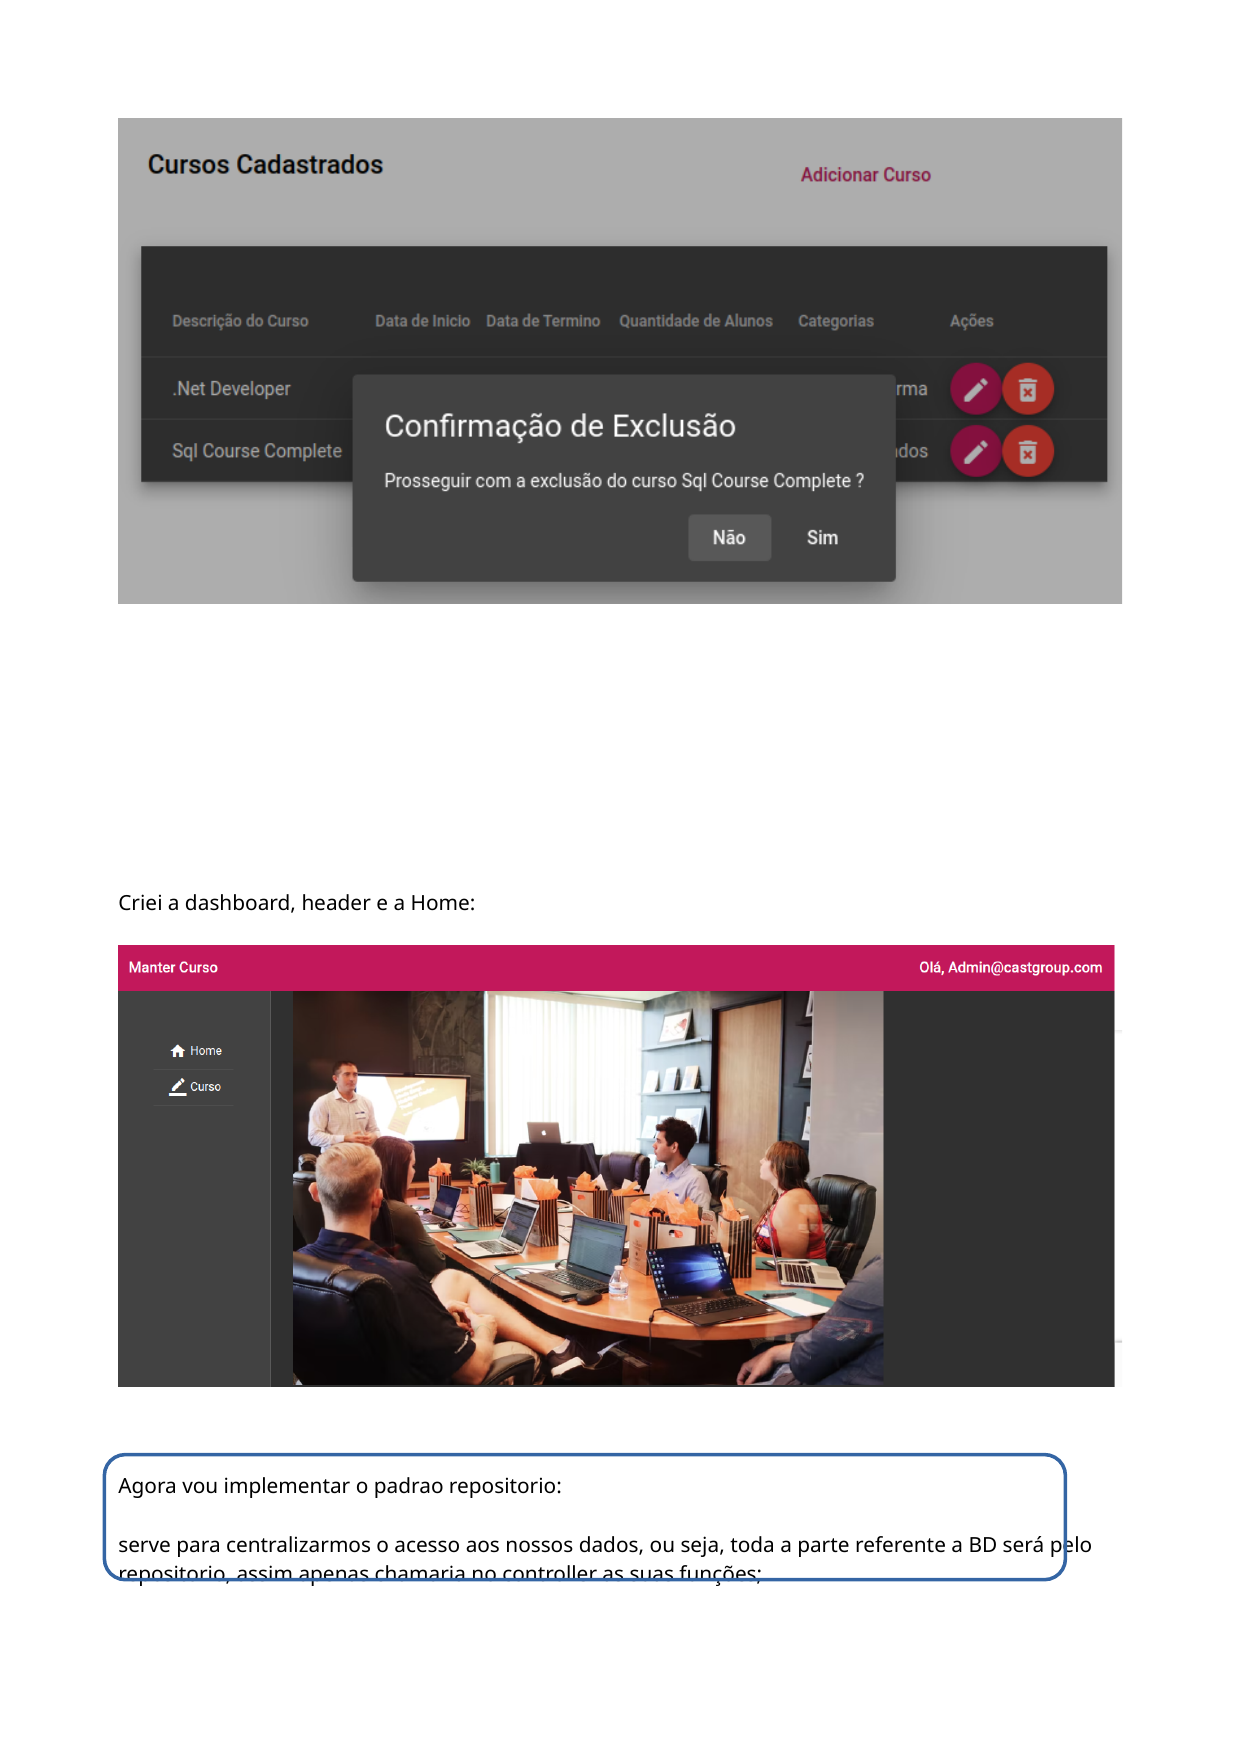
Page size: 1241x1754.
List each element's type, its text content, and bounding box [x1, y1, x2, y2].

picture [118, 118, 1123, 604]
picture [118, 945, 1123, 1387]
text [1067, 1472, 1122, 1500]
text Criei a dashboard, header e a Home: [118, 888, 1122, 917]
text Agora vou implementar o padrao repositorio: [118, 1472, 1063, 1500]
text serve para centralizarmos o acesso aos nossos dados, ou seja, toda a parte referente a BD será pelo repositorio, assim apenas chamaria no controller as suas funções; [118, 1531, 1122, 1587]
